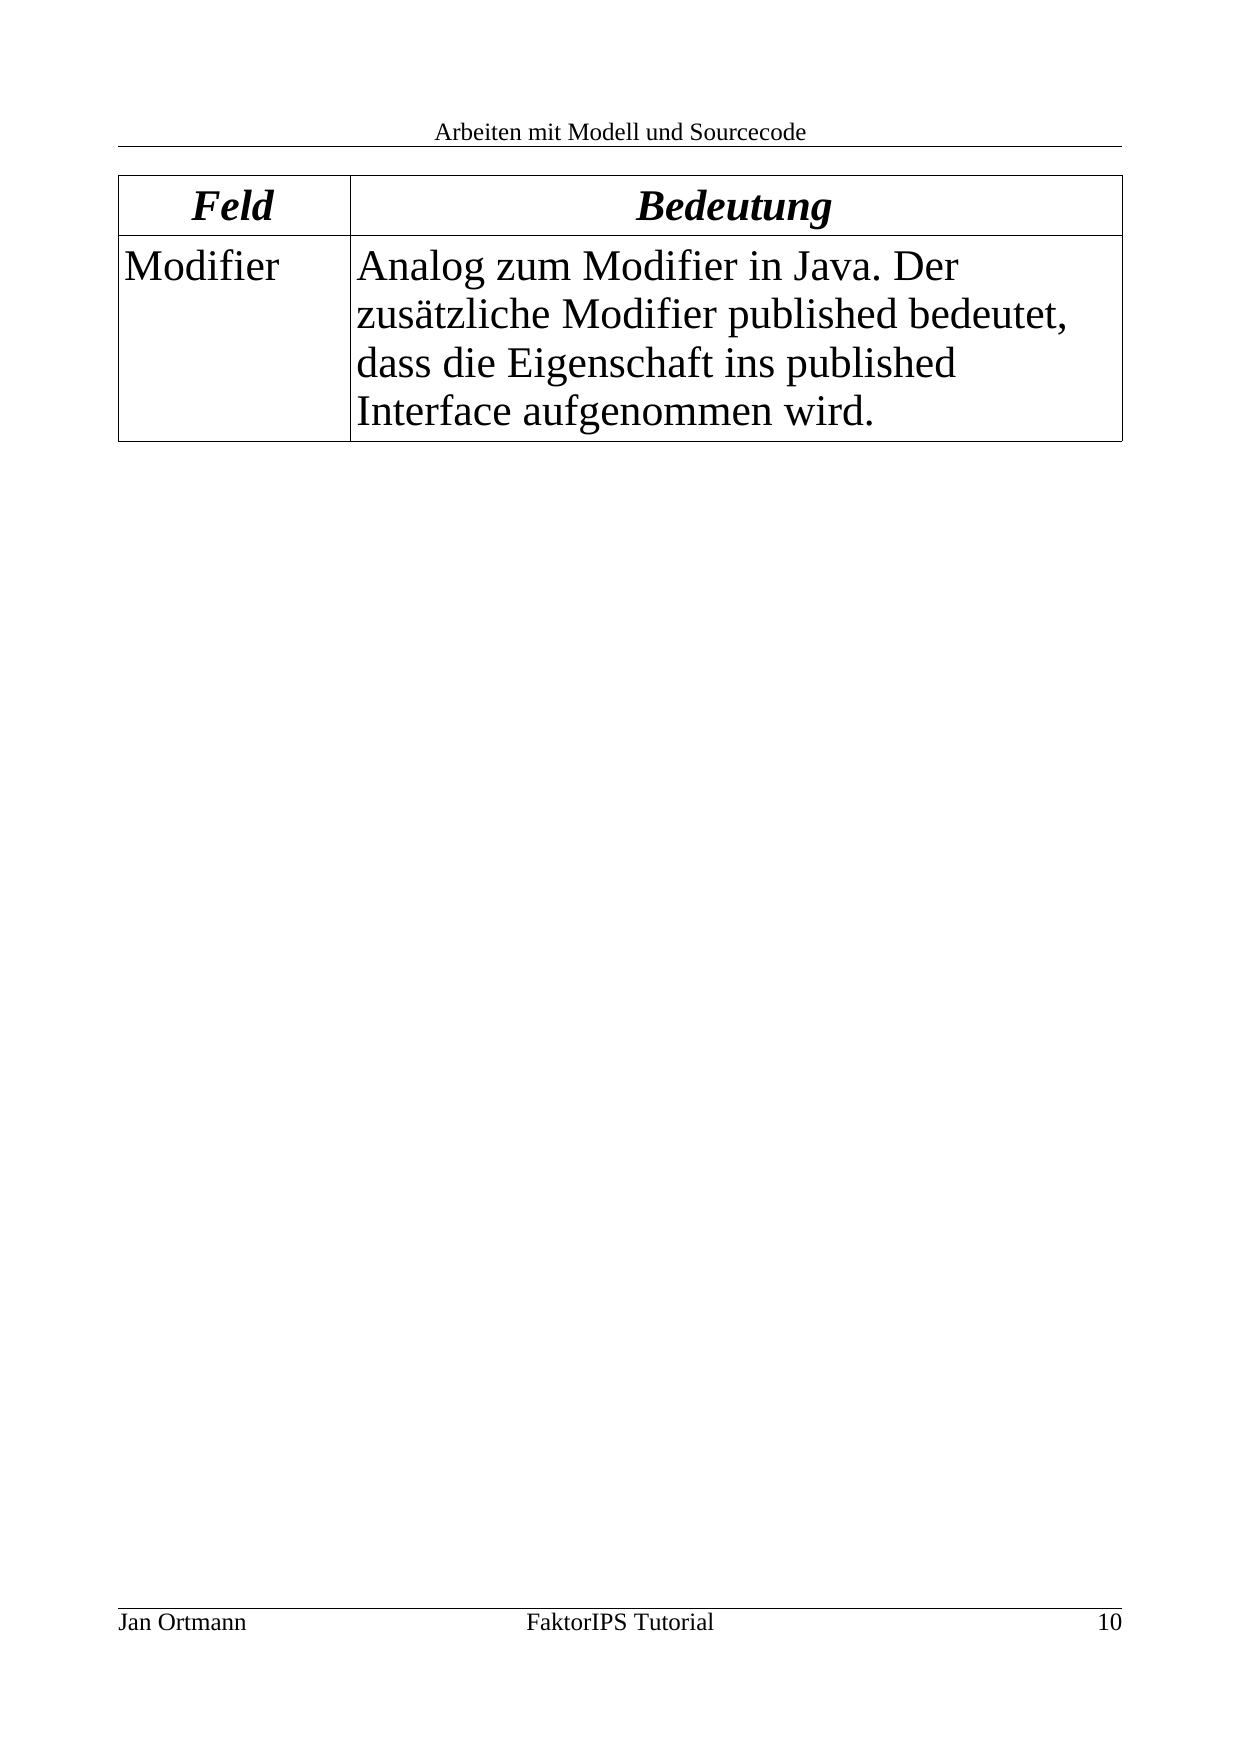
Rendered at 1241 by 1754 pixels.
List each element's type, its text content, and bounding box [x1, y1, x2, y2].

table_header Bedeutung [351, 176, 1122, 235]
table_header Feld [119, 176, 350, 235]
table_cell Analog zum Modifier in Java. Der zusätzliche Modifier published bedeutet, dass die Eigenschaft ins published Interface aufgenommen wird. [351, 236, 1122, 441]
table_cell Modifier [119, 236, 350, 441]
